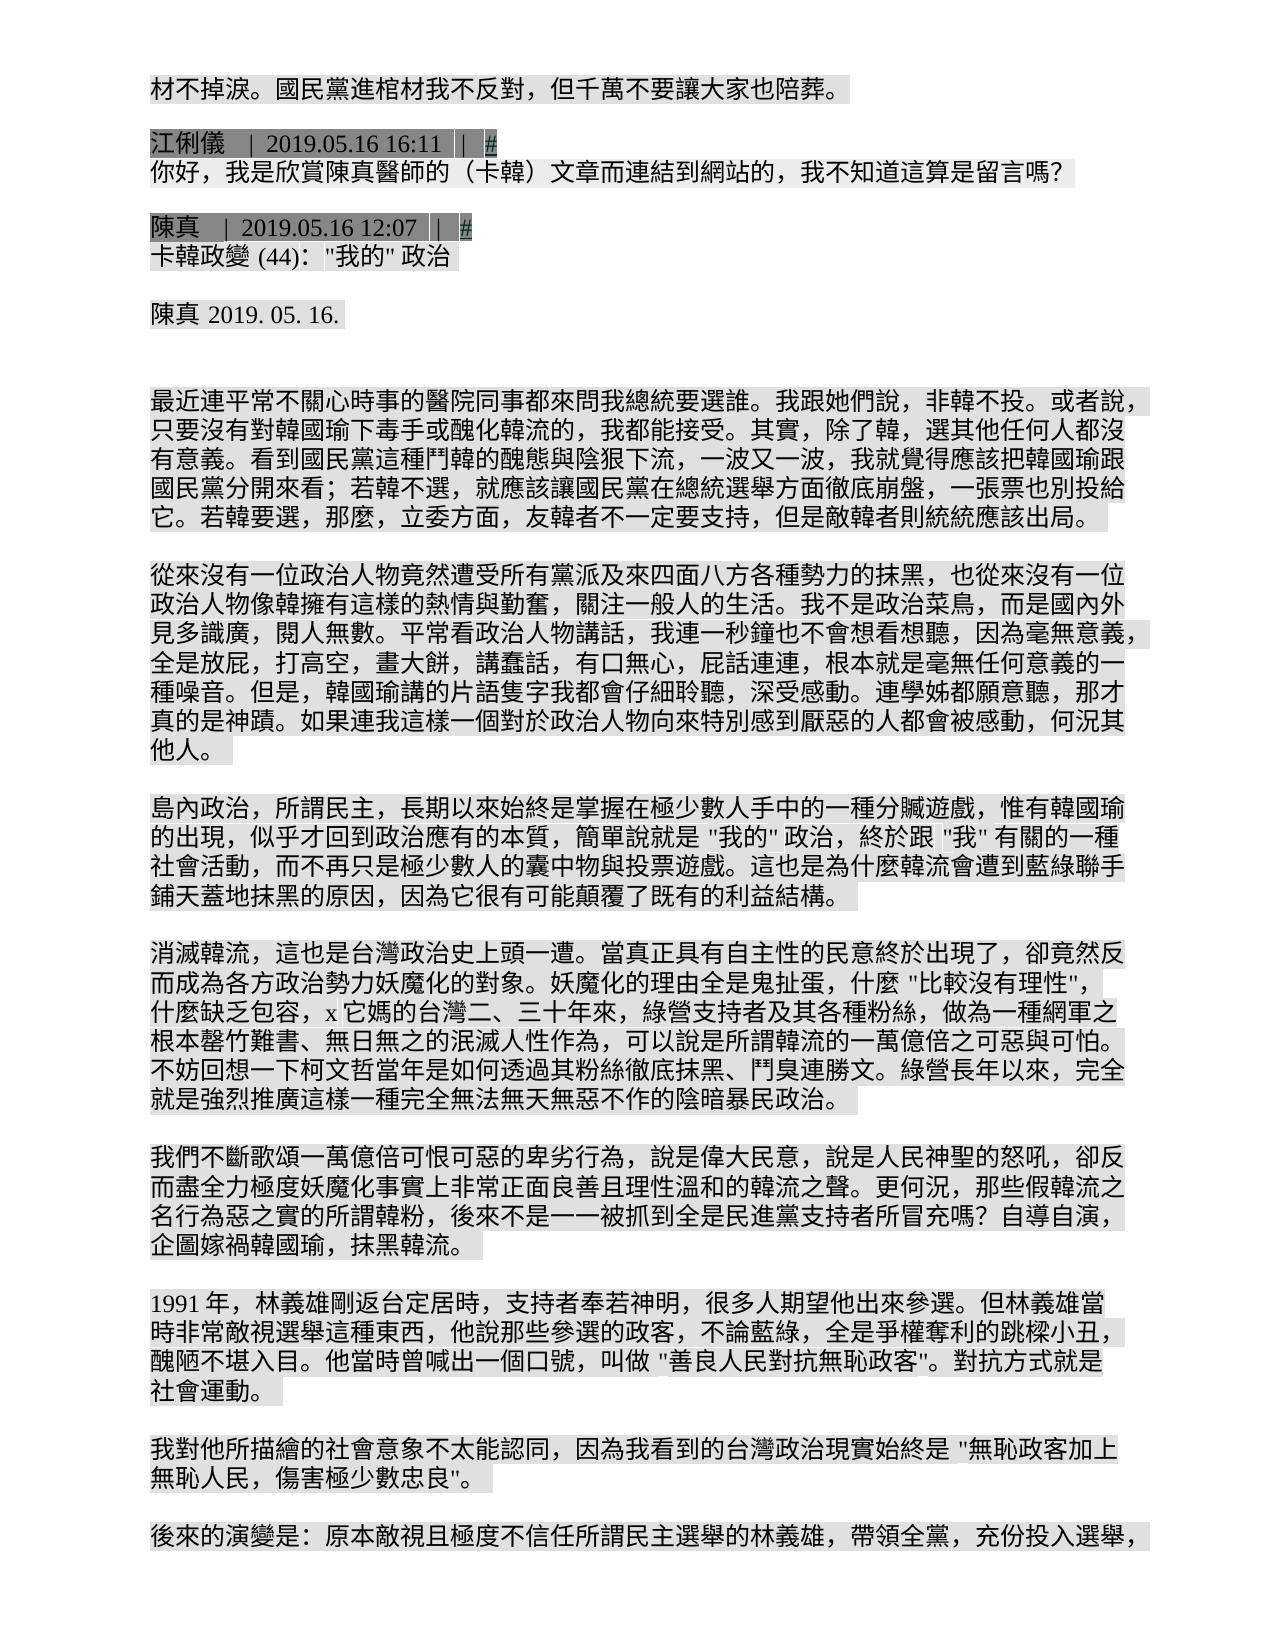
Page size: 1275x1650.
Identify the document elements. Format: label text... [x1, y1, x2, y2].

text 你好，我是欣賞陳真醫師的（卡韓）文章而連結到網站的，我不知道這算是留言嗎？ [150, 158, 1125, 188]
text 陳真 | 2019.05.16 12:07 | # [150, 213, 1125, 242]
text 卡韓政變 (44)："我的" 政治 陳真 2019. 05. 16. 最近連平常不關心時事的醫院同事都來問我總統要選誰。我跟她們說，非韓不投。或者說，只要沒有對韓國瑜下毒手或醜化韓流的，我都能接受。其實，除了韓，選其他任何人都沒有意義。看到國民黨這種鬥韓的醜態與陰狠下流，一波又一波，我就覺得應該把韓國瑜跟國民黨分開來看；若韓不選，就應該讓國民黨在總統選舉方面徹底崩盤，一張票也別投給它。若韓要選，那麼，立委方面，友韓者不一定要支持，但是敵韓者則統統應該出局。 從來沒有一位政治人物竟然遭受所有黨派及來四面八方各種勢力的抹黑，也從來沒有一位政治人物像韓擁有這樣的熱情與勤奮，關注一般人的生活。我不是政治菜鳥，而是國內外見多識廣，閱人無數。平常看政治人物講話，我連一秒鐘也不會想看想聽，因為毫無意義，全是放屁，打高空，畫大餅，講蠢話，有口無心，屁話連連，根本就是毫無任何意義的一種噪音。但是，韓國瑜講的片語隻字我都會仔細聆聽，深受感動。連學姊都願意聽，那才真的是神蹟。如果連我這樣一個對於政治人物向來特別感到厭惡的人都會被感動，何況其他人。 島內政治，所謂民主，長期以來始終是掌握在極少數人手中的一種分贓遊戲，惟有韓國瑜的出現，似乎才回到政治應有的本質，簡單說就是 "我的" 政治，終於跟 "我" 有關的一種社會活動，而不再只是極少數人的囊中物與投票遊戲。這也是為什麼韓流會遭到藍綠聯手鋪天蓋地抹黑的原因，因為它很有可能顛覆了既有的利益結構。 消滅韓流，這也是台灣政治史上頭一遭。當真正具有自主性的民意終於出現了，卻竟然反而成為各方政治勢力妖魔化的對象。妖魔化的理由全是鬼扯蛋，什麼 "比較沒有理性"，什麼缺乏包容，x它媽的台灣二、三十年來，綠營支持者及其各種粉絲，做為一種網軍之根本罄竹難書、無日無之的泯滅人性作為，可以說是所謂韓流的一萬億倍之可惡與可怕。不妨回想一下柯文哲當年是如何透過其粉絲徹底抹黑、鬥臭連勝文。綠營長年以來，完全就是強烈推廣這樣一種完全無法無天無惡不作的陰暗暴民政治。 我們不斷歌頌一萬億倍可恨可惡的卑劣行為，說是偉大民意，說是人民神聖的怒吼，卻反而盡全力極度妖魔化事實上非常正面良善且理性溫和的韓流之聲。更何況，那些假韓流之名行為惡之實的所謂韓粉，後來不是一一被抓到全是民進黨支持者所冒充嗎？自導自演，企圖嫁禍韓國瑜，抹黑韓流。 1991年，林義雄剛返台定居時，支持者奉若神明，很多人期望他出來參選。但林義雄當時非常敵視選舉這種東西，他說那些參選的政客，不論藍綠，全是爭權奪利的跳樑小丑，醜陋不堪入目。他當時曾喊出一個口號，叫做 "善良人民對抗無恥政客"。對抗方式就是社會運動。 我對他所描繪的社會意象不太能認同，因為我看到的台灣政治現實始終是 "無恥政客加上無恥人民，傷害極少數忠良"。 後來的演變是：原本敵視且極度不信任所謂民主選舉的林義雄，帶領全黨，充份投入選舉，而社運卻變成無恥政客打擊異己、傷害忠良的工具。也就是說，不論是選舉或社運，這兩項原本是 "善良人民" 所應擁有、用來對抗 "無恥政客" 的武器，全部淪陷，成為無恥政客藉以撈錢奪權的斂財工具與傷人武器。 台灣沒有社運，相較於西方社會，幾乎是零。或者說，社運曾經萌芽，但是，所有這些我幾乎全是創始人 (之一) 的各種社運團體，在它們成立一兩年內，全被政變，被無恥政客及其走狗們所篡奪，成為掛社運羊頭賣政治狗肉的政黨尾巴組織，為人渣黨效忠。 社運落得如此下場，所謂民主選舉更是不堪入目，其醜陋陰暗下流與齷齪，這應該不用我多說了，大家理應心知肚明所謂民主在台灣是怎麼一回事，就如韓國瑜所說，釋放出一群豺狼虎豹，打著愛台灣、顧主權的口號，個個窮凶 "餓" 極，不擇手段，拼命吃，拼命撈，爭權卡位，無所不用其極。 韓流的出現，就像無盡黑暗中的一道曙光，讓政治讓選舉重新取得它們應有的意義與價值。但我不知道面對這樣一種鋪天蓋地的攻擊與抹黑，韓國瑜及其所代表的韓流，究竟還能撐多久？對此我是悲觀的。為什麼呢？因為政治、制度、選舉、或社運等等等，任何社會現實運作都只是一種表面活動，支撐其存在並良好運作的基礎，恰恰就是一種文化底蘊，一種讓所有事物得以開花結果順利成長的土壤。而這樣一種東西，在島內顯然極度蒼白貧乏，甚至長期以來受到鄙夷與踐踏。 你看台灣媒體每天報導些什麼鬼東西，也許就能知其一二。每天就是什麼館長啦，奶茶妹雞排妹啦。他們的言論究竟有何重大意義可言？要不就是哪個人渣或哪個網紅哪個低能學者又嗆了些什麼低能無聊的鳥話啦。此外就是各種無聊到無法更無聊的無數所謂 "新聞"，例如哪個路人甲走路走到褲子都掉了好好笑哦。活在這島上，真是徹底窒息，大腦和心靈根本全是多餘。 [150, 242, 1125, 1551]
text 江俐儀 | 2019.05.16 16:11 | # [150, 129, 1125, 158]
